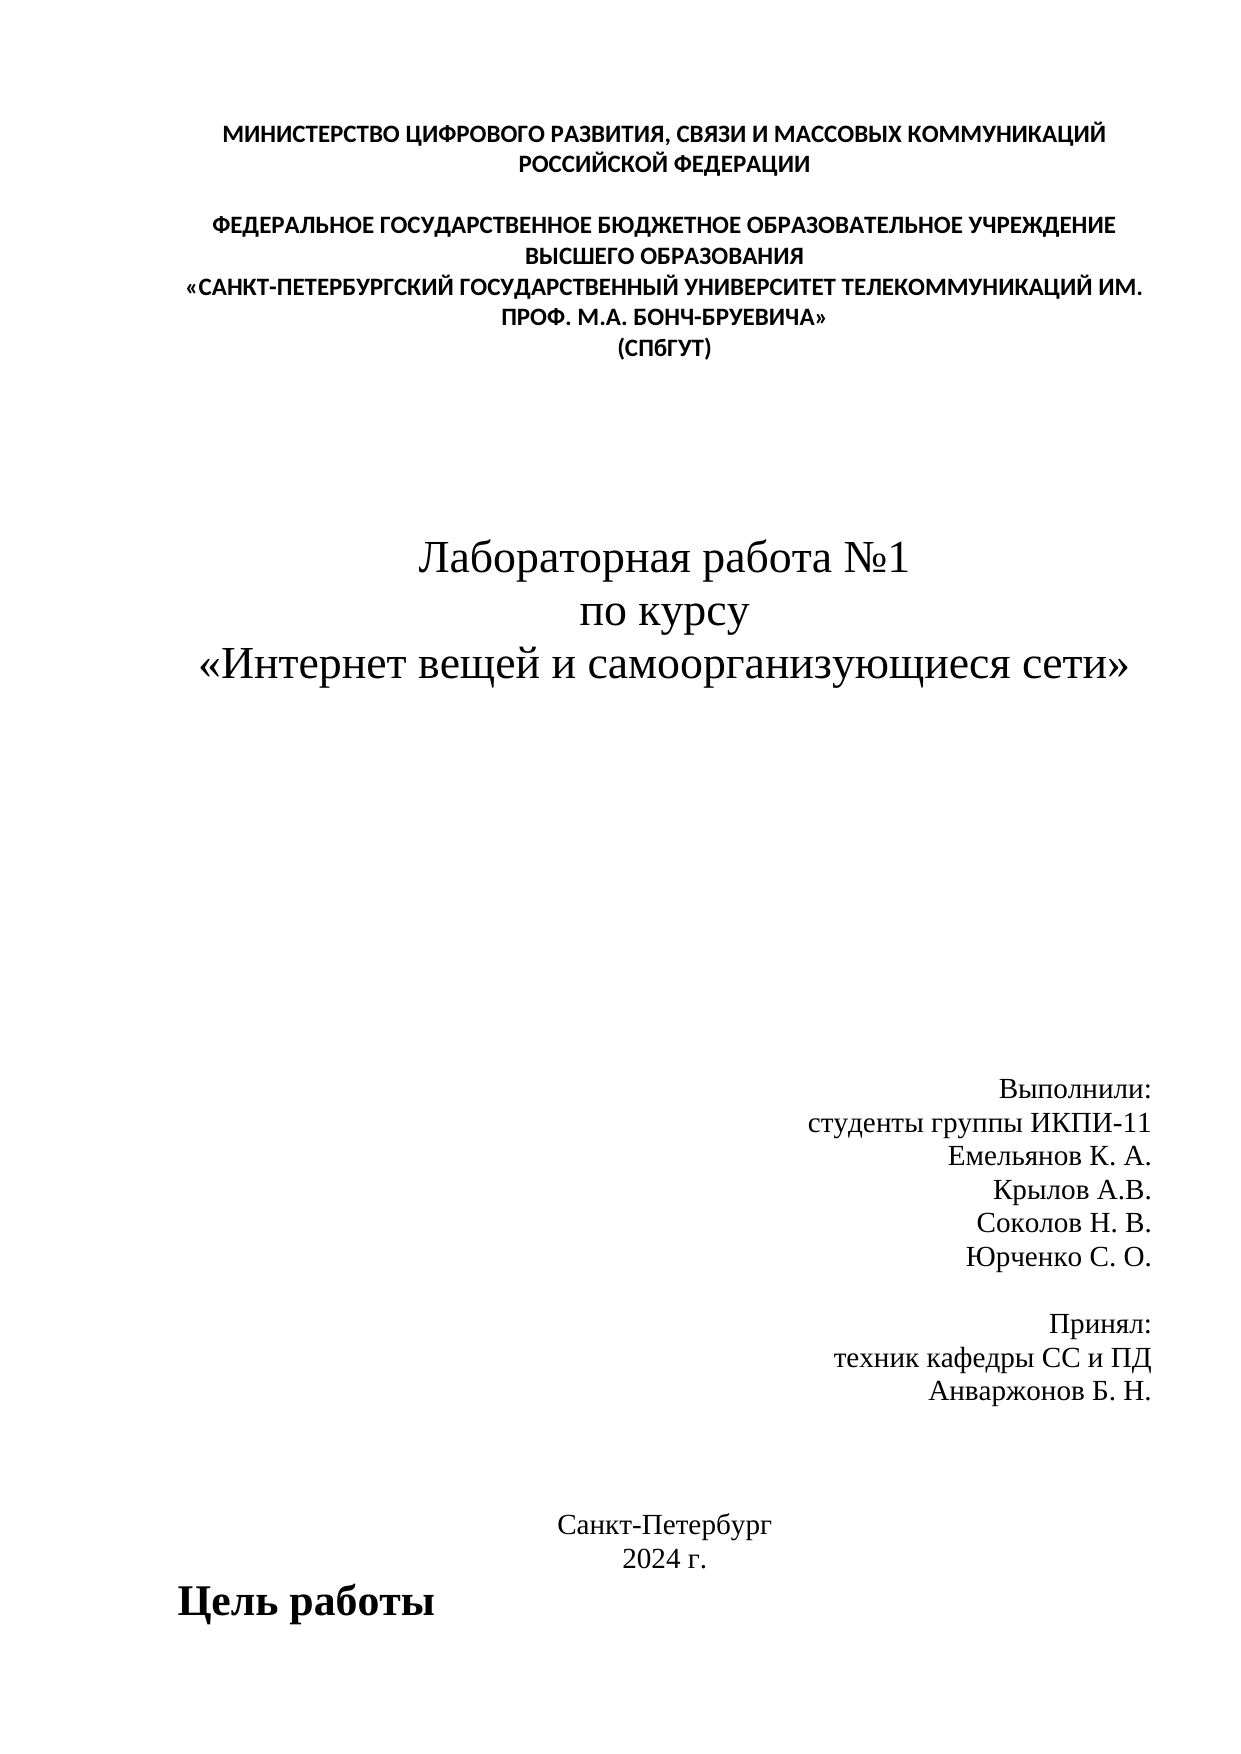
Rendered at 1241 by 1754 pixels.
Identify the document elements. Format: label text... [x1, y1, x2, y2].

text Емельянов К. А. [177, 1138, 1152, 1172]
text «Интернет вещей и самоорганизующиеся сети» [177, 635, 1152, 688]
text Юрченко С. О. [177, 1239, 1152, 1273]
text Принял: [177, 1306, 1152, 1340]
text Цель работы [177, 1574, 1152, 1625]
text Анваржонов Б. Н. [177, 1373, 1152, 1407]
text Санкт-Петербург [177, 1507, 1152, 1541]
text Лабораторная работа №1 [177, 530, 1152, 583]
text Крылов А.В. [177, 1172, 1152, 1206]
text по курсу [177, 583, 1152, 635]
text Соколов Н. В. [177, 1206, 1152, 1239]
text МИНИСТЕРСТВО ЦИФРОВОГО РАЗВИТИЯ, СВЯЗИ И МАССОВЫХ КОММУНИКАЦИЙ РОССИЙСКОЙ ФЕДЕРАЦИИ [177, 118, 1152, 179]
text (СПбГУТ) [177, 332, 1152, 362]
text 2024 г. [177, 1541, 1152, 1574]
text техник кафедры СС и ПД [177, 1340, 1152, 1373]
text «САНКТ-ПЕТЕРБУРГСКИЙ ГОСУДАРСТВЕННЫЙ УНИВЕРСИТЕТ ТЕЛЕКОММУНИКАЦИЙ ИМ. ПРОФ. М.А. БОНЧ-БРУЕВИЧА» [177, 271, 1152, 332]
text студенты группы ИКПИ-11 [177, 1105, 1152, 1138]
text ФЕДЕРАЛЬНОЕ ГОСУДАРСТВЕННОЕ БЮДЖЕТНОЕ ОБРАЗОВАТЕЛЬНОЕ УЧРЕЖДЕНИЕ ВЫСШЕГО ОБРАЗОВАНИЯ [177, 210, 1152, 271]
text Выполнили: [177, 1071, 1152, 1105]
